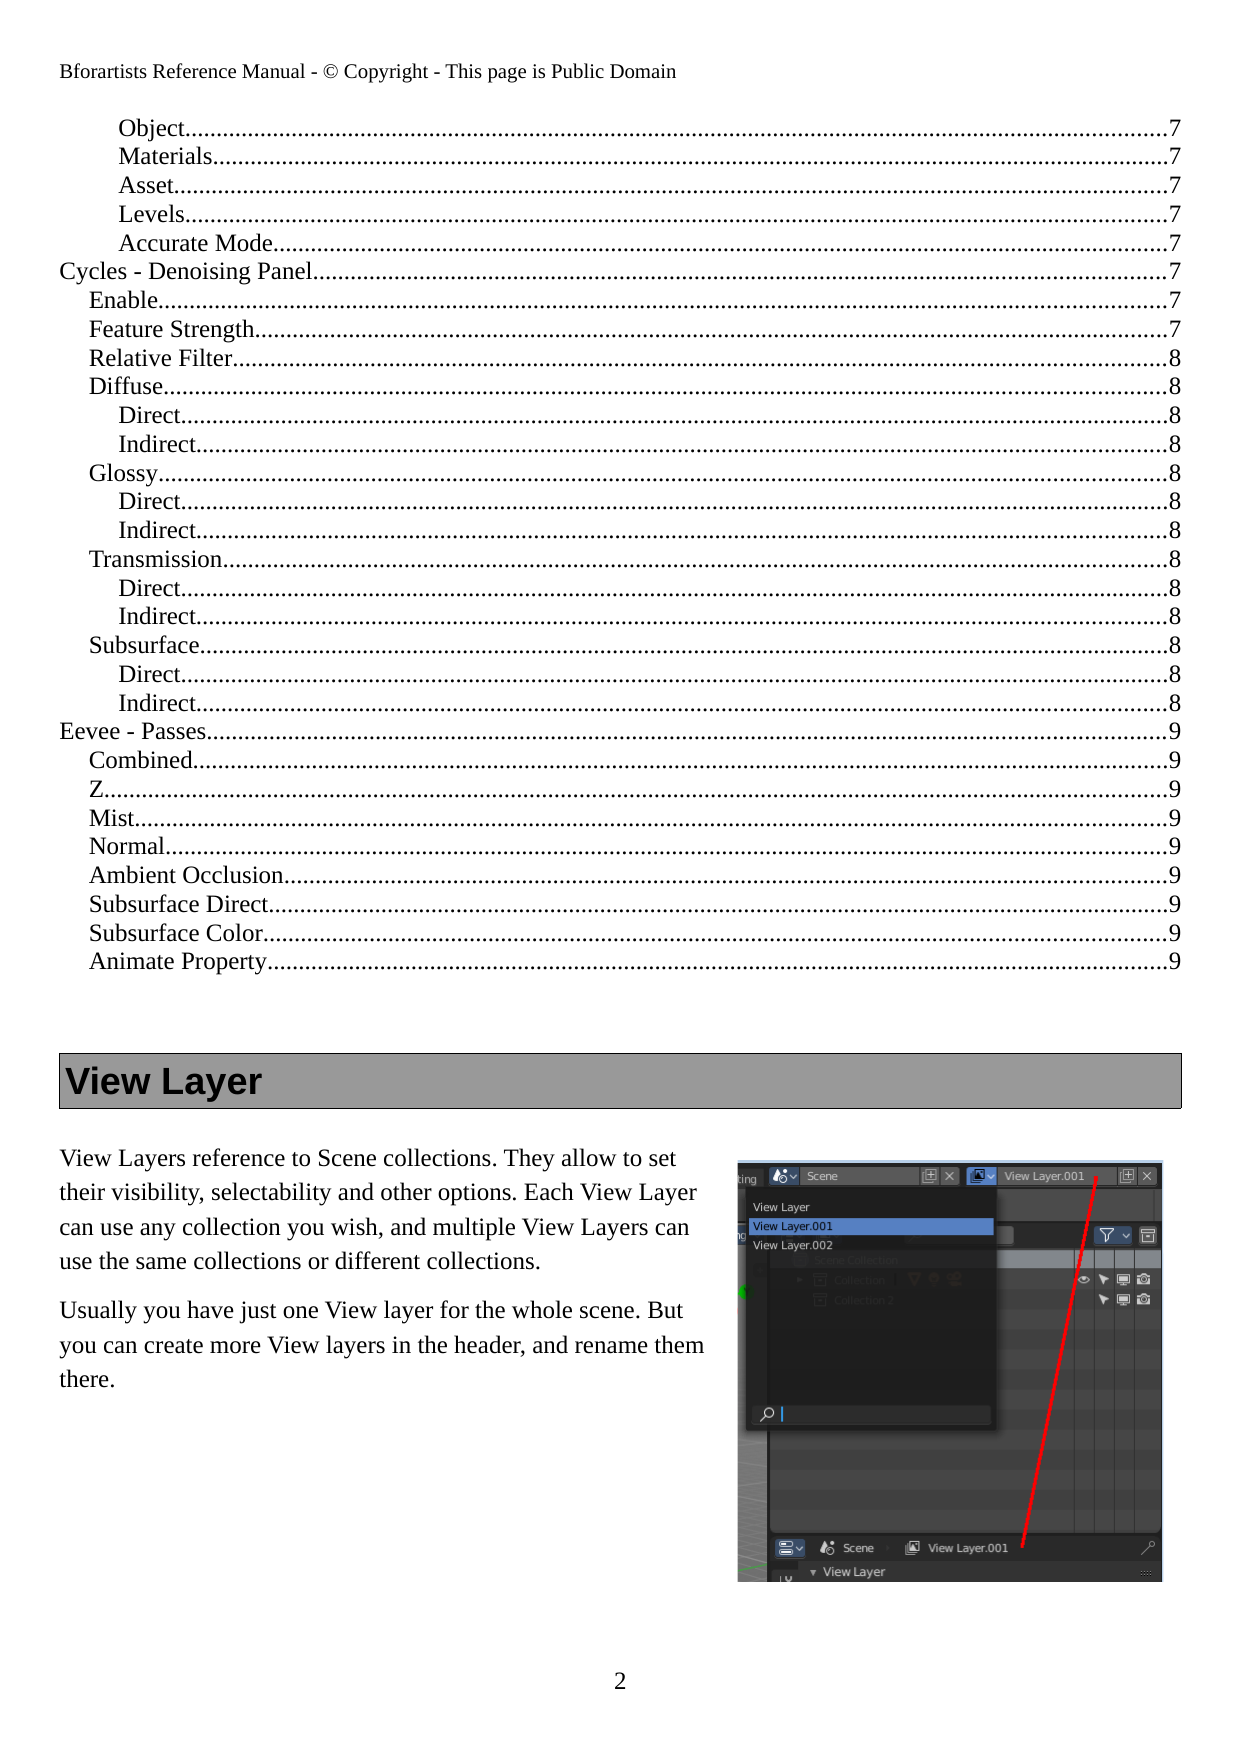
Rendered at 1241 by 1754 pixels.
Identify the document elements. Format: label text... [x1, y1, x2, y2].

text Direct 8 [118, 400, 1181, 429]
text Ambient Occlusion 9 [88, 860, 1181, 889]
text Feature Strength 7 [88, 314, 1181, 343]
text Materials 7 [118, 141, 1181, 170]
picture [737, 1160, 1164, 1582]
text Normal 9 [88, 831, 1181, 860]
text Transmission 8 [88, 544, 1181, 573]
text Usually you have just one View layer for the whole scene. But you can create more View layers in the header, and rename them there. [59, 1295, 737, 1393]
text Enable 7 [88, 285, 1181, 314]
text Direct 8 [118, 573, 1181, 601]
text Indirect 8 [118, 601, 1181, 630]
text Direct 8 [118, 486, 1181, 515]
text View Layers reference to Scene collections. They allow to set their visibility, selectability and other options. Each View Layer can use any collection you wish, and multiple View Layers can use the same collections or different collections. [59, 1143, 1181, 1275]
text Subsurface Color 9 [88, 918, 1181, 946]
text Direct 8 [118, 659, 1181, 688]
text Glossy 8 [88, 458, 1181, 486]
text Levels 7 [118, 199, 1181, 228]
text Asset 7 [118, 170, 1181, 199]
text Eevee - Passes 9 [59, 716, 1181, 745]
text Accurate Mode 7 [118, 228, 1181, 256]
text Subsurface Direct 9 [88, 889, 1181, 918]
text Z 9 [88, 774, 1181, 803]
text Animate Property 9 [88, 946, 1181, 975]
text Mist 9 [88, 803, 1181, 831]
text Diffuse 8 [88, 371, 1181, 400]
text Relative Filter 8 [88, 343, 1181, 371]
text Subsurface 8 [88, 630, 1181, 659]
text Cycles - Denoising Panel 7 [59, 256, 1181, 285]
table_header View Layer [60, 1054, 1181, 1108]
text Indirect 8 [118, 429, 1181, 458]
text Indirect 8 [118, 688, 1181, 716]
text Combined 9 [88, 745, 1181, 774]
text Indirect 8 [118, 515, 1181, 544]
text Object 7 [118, 113, 1181, 141]
